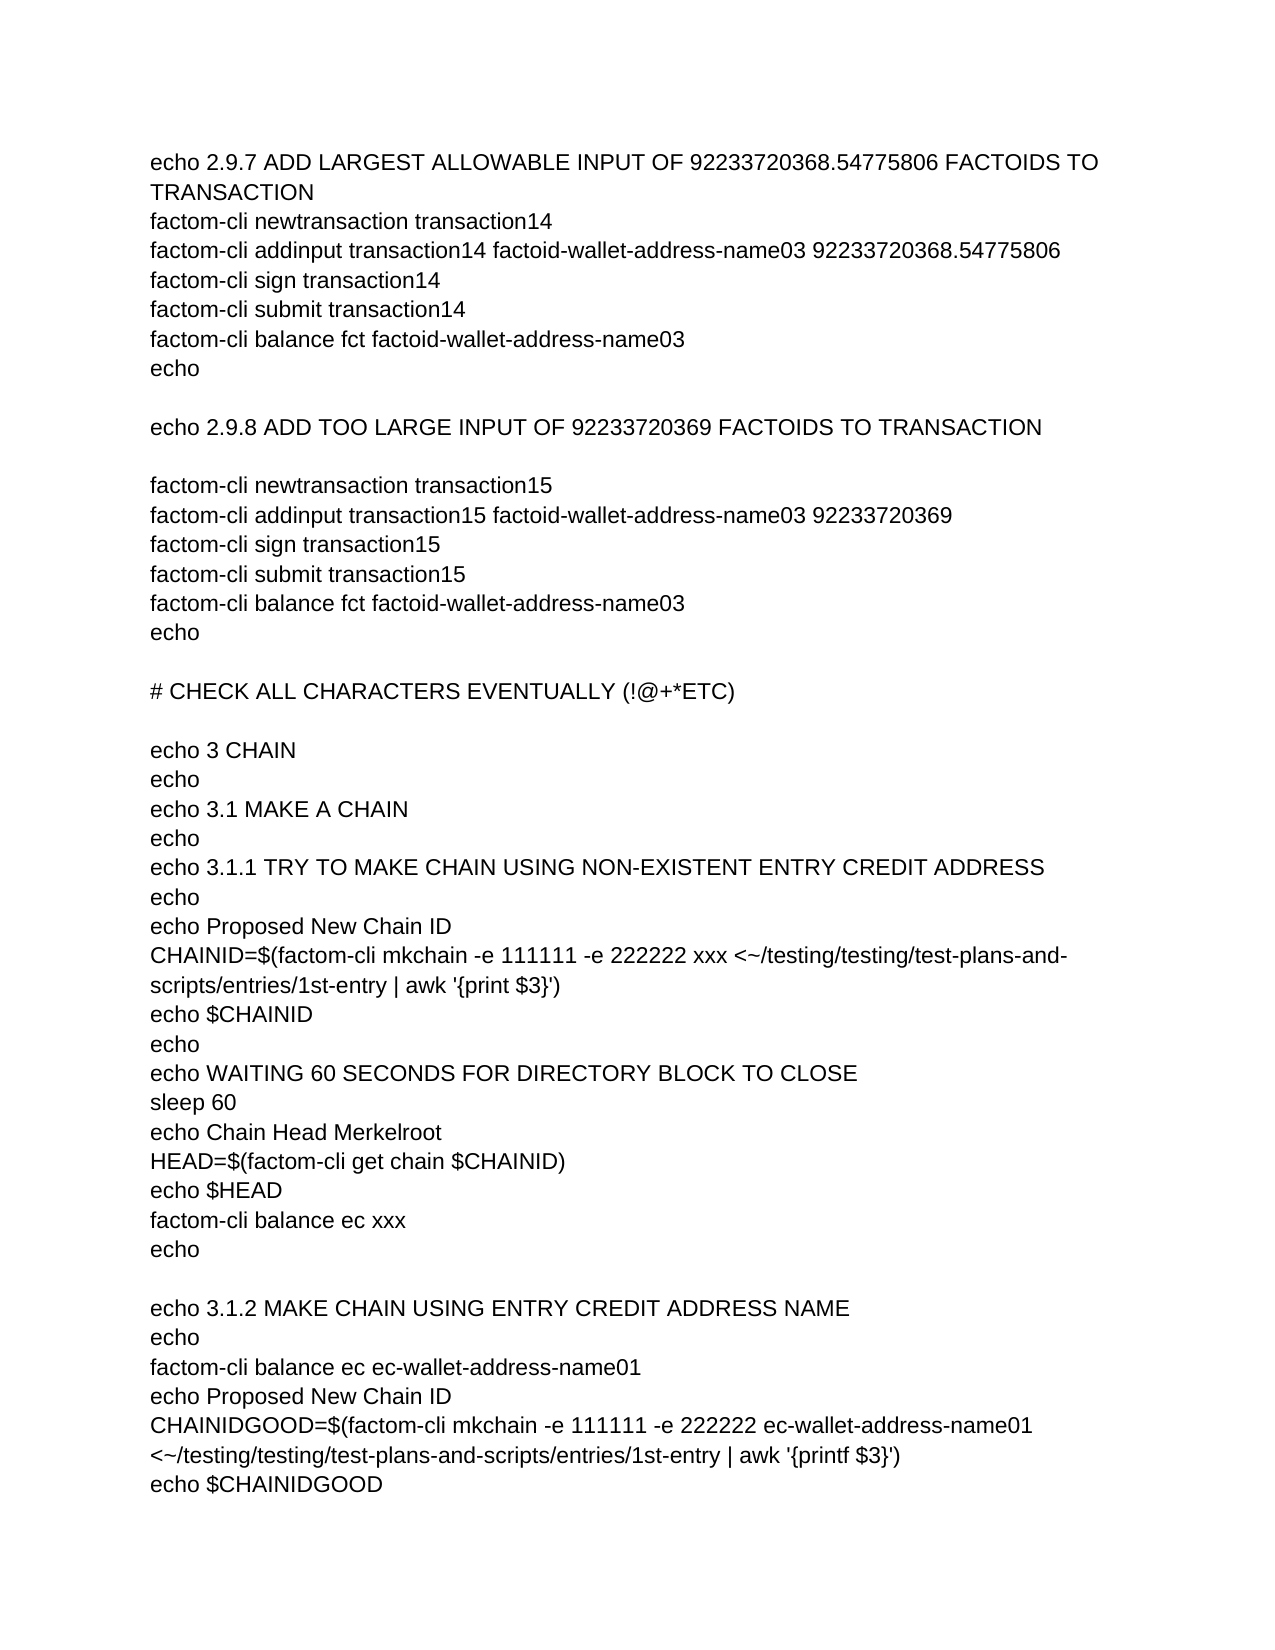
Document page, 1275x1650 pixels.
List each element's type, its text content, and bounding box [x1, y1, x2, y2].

text factom-cli newtransaction transaction15 [150, 473, 1125, 499]
text factom-cli balance fct factoid-wallet-address-name03 [150, 591, 1125, 616]
text echo [150, 1325, 1125, 1351]
text sleep 60 [150, 1090, 1125, 1116]
text factom-cli newtransaction transaction14 [150, 209, 1125, 234]
text echo Proposed New Chain ID [150, 1384, 1125, 1409]
text factom-cli addinput transaction14 factoid-wallet-address-name03 92233720368.54775806 [150, 238, 1125, 264]
text echo 3.1.2 MAKE CHAIN USING ENTRY CREDIT ADDRESS NAME [150, 1296, 1125, 1321]
text echo 3 CHAIN [150, 737, 1125, 763]
text echo [150, 356, 1125, 381]
text echo 2.9.7 ADD LARGEST ALLOWABLE INPUT OF 92233720368.54775806 FACTOIDS TO TRANSACTION [150, 150, 1125, 205]
text CHAINIDGOOD=$(factom-cli mkchain -e 111111 -e 222222 ec-wallet-address-name01 <~/testing/testing/test-plans-and-scripts/entries/1st-entry | awk '{printf $3}') [150, 1413, 1125, 1468]
text echo $CHAINID [150, 1002, 1125, 1027]
text echo [150, 1237, 1125, 1262]
text echo 2.9.8 ADD TOO LARGE INPUT OF 92233720369 FACTOIDS TO TRANSACTION [150, 414, 1125, 469]
text echo $CHAINIDGOOD [150, 1472, 1125, 1497]
text factom-cli balance ec xxx [150, 1207, 1125, 1233]
text echo WAITING 60 SECONDS FOR DIRECTORY BLOCK TO CLOSE [150, 1061, 1125, 1086]
text echo [150, 884, 1125, 910]
text factom-cli sign transaction15 [150, 532, 1125, 557]
text factom-cli balance fct factoid-wallet-address-name03 [150, 326, 1125, 352]
text echo [150, 620, 1125, 646]
text factom-cli submit transaction14 [150, 297, 1125, 322]
text echo [150, 767, 1125, 792]
text # CHECK ALL CHARACTERS EVENTUALLY (!@+*ETC) [150, 679, 1125, 704]
text echo 3.1.1 TRY TO MAKE CHAIN USING NON-EXISTENT ENTRY CREDIT ADDRESS [150, 855, 1125, 881]
text echo Chain Head Merkelroot [150, 1119, 1125, 1145]
text CHAINID=$(factom-cli mkchain -e 111111 -e 222222 xxx <~/testing/testing/test-plans-and-scripts/entries/1st-entry | awk '{print $3}') [150, 943, 1125, 998]
text echo 3.1 MAKE A CHAIN [150, 796, 1125, 822]
text echo Proposed New Chain ID [150, 914, 1125, 939]
text echo [150, 1031, 1125, 1057]
text HEAD=$(factom-cli get chain $CHAINID) [150, 1149, 1125, 1174]
text factom-cli addinput transaction15 factoid-wallet-address-name03 92233720369 [150, 502, 1125, 528]
text factom-cli submit transaction15 [150, 561, 1125, 587]
text echo [150, 826, 1125, 851]
text factom-cli sign transaction14 [150, 267, 1125, 293]
text factom-cli balance ec ec-wallet-address-name01 [150, 1354, 1125, 1380]
text echo $HEAD [150, 1178, 1125, 1204]
